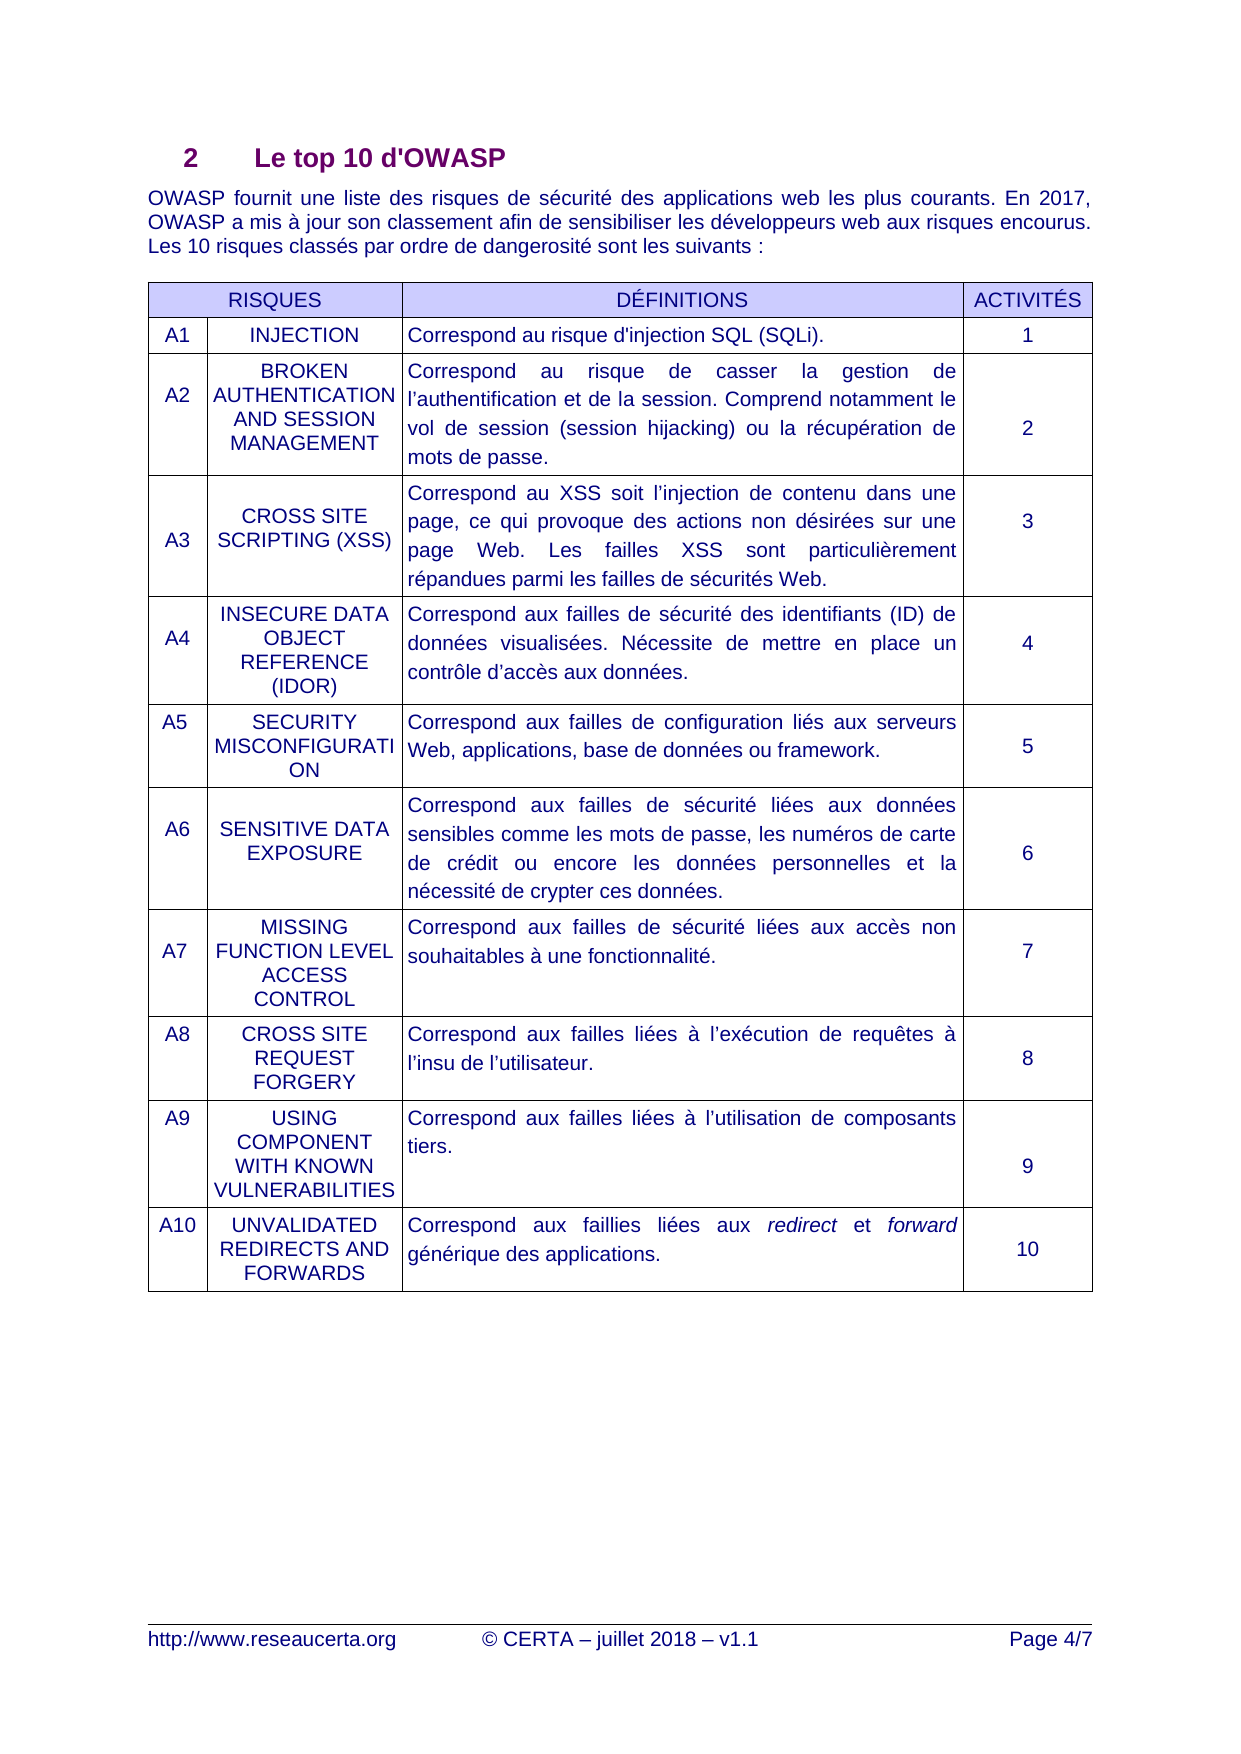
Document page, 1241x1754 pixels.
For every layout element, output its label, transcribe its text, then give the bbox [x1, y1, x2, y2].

table_cell CROSS SITE SCRIPTING (XSS) [208, 476, 402, 596]
table_cell A7 [149, 910, 207, 1016]
table_cell Correspond aux faillies liées aux redirect et forward générique des applications. [403, 1208, 963, 1291]
table_cell UNVALIDATED REDIRECTS AND FORWARDS [208, 1208, 402, 1291]
table_header RISQUES [149, 283, 402, 317]
table_cell 2 [964, 354, 1092, 474]
table_cell 9 [964, 1101, 1092, 1207]
table_cell Correspond au risque de casser la gestion de l’authentification et de la session. Comprend notamment le vol de session (session hijacking) ou la récupération de mots de passe. [403, 354, 963, 474]
table_cell 7 [964, 910, 1092, 1016]
table_cell 8 [964, 1017, 1092, 1100]
table_cell BROKEN AUTHENTICATION AND SESSION MANAGEMENT [208, 354, 402, 474]
table_cell A3 [149, 476, 207, 596]
table_cell 6 [964, 788, 1092, 909]
table_cell Correspond aux failles de sécurité liées aux données sensibles comme les mots de passe, les numéros de carte de crédit ou encore les données personnelles et la nécessité de crypter ces données. [403, 788, 963, 909]
table_cell A1 [149, 318, 207, 353]
table_cell INJECTION [208, 318, 402, 353]
table_cell USING COMPONENT WITH KNOWN VULNERABILITIES [208, 1101, 402, 1207]
table_cell A5 [149, 705, 207, 787]
table_cell 5 [964, 705, 1092, 787]
table_cell Correspond aux failles de sécurité liées aux accès non souhaitables à une fonctionnalité. [403, 910, 963, 1016]
table_header ACTIVITÉS [964, 283, 1092, 317]
table_cell SENSITIVE DATA EXPOSURE [208, 788, 402, 909]
table_cell 3 [964, 476, 1092, 596]
subtitle Le top 10 d'OWASP [183, 142, 1092, 173]
table_cell 4 [964, 597, 1092, 704]
table_cell Correspond aux failles liées à l’exécution de requêtes à l’insu de l’utilisateur. [403, 1017, 963, 1100]
table_cell A4 [149, 597, 207, 704]
table_cell INSECURE DATA OBJECT REFERENCE (IDOR) [208, 597, 402, 704]
table_cell Correspond aux failles de sécurité des identifiants (ID) de données visualisées. Nécessite de mettre en place un contrôle d’accès aux données. [403, 597, 963, 704]
table_cell MISSING FUNCTION LEVEL ACCESS CONTROL [208, 910, 402, 1016]
table_cell A8 [149, 1017, 207, 1100]
text OWASP fournit une liste des risques de sécurité des applications web les plus courants. En 2017, OWASP a mis à jour son classement afin de sensibiliser les développeurs web aux risques encourus. Les 10 risques classés par ordre de dangerosité sont les suivants : [148, 186, 1092, 258]
table_cell A6 [149, 788, 207, 909]
table_cell A10 [149, 1208, 207, 1291]
table_cell 1 [964, 318, 1092, 353]
table_cell 10 [964, 1208, 1092, 1291]
table_cell A2 [149, 354, 207, 474]
table_cell A9 [149, 1101, 207, 1207]
table_cell Correspond au risque d'injection SQL (SQLi). [403, 318, 963, 353]
table_cell Correspond aux failles liées à l’utilisation de composants tiers. [403, 1101, 963, 1207]
table_cell Correspond au XSS soit l’injection de contenu dans une page, ce qui provoque des actions non désirées sur une page Web. Les failles XSS sont particulièrement répandues parmi les failles de sécurités Web. [403, 476, 963, 596]
table_header DÉFINITIONS [403, 283, 963, 317]
table_cell Correspond aux failles de configuration liés aux serveurs Web, applications, base de données ou framework. [403, 705, 963, 787]
table_cell CROSS SITE REQUEST FORGERY [208, 1017, 402, 1100]
table_cell SECURITY MISCONFIGURATION [208, 705, 402, 787]
